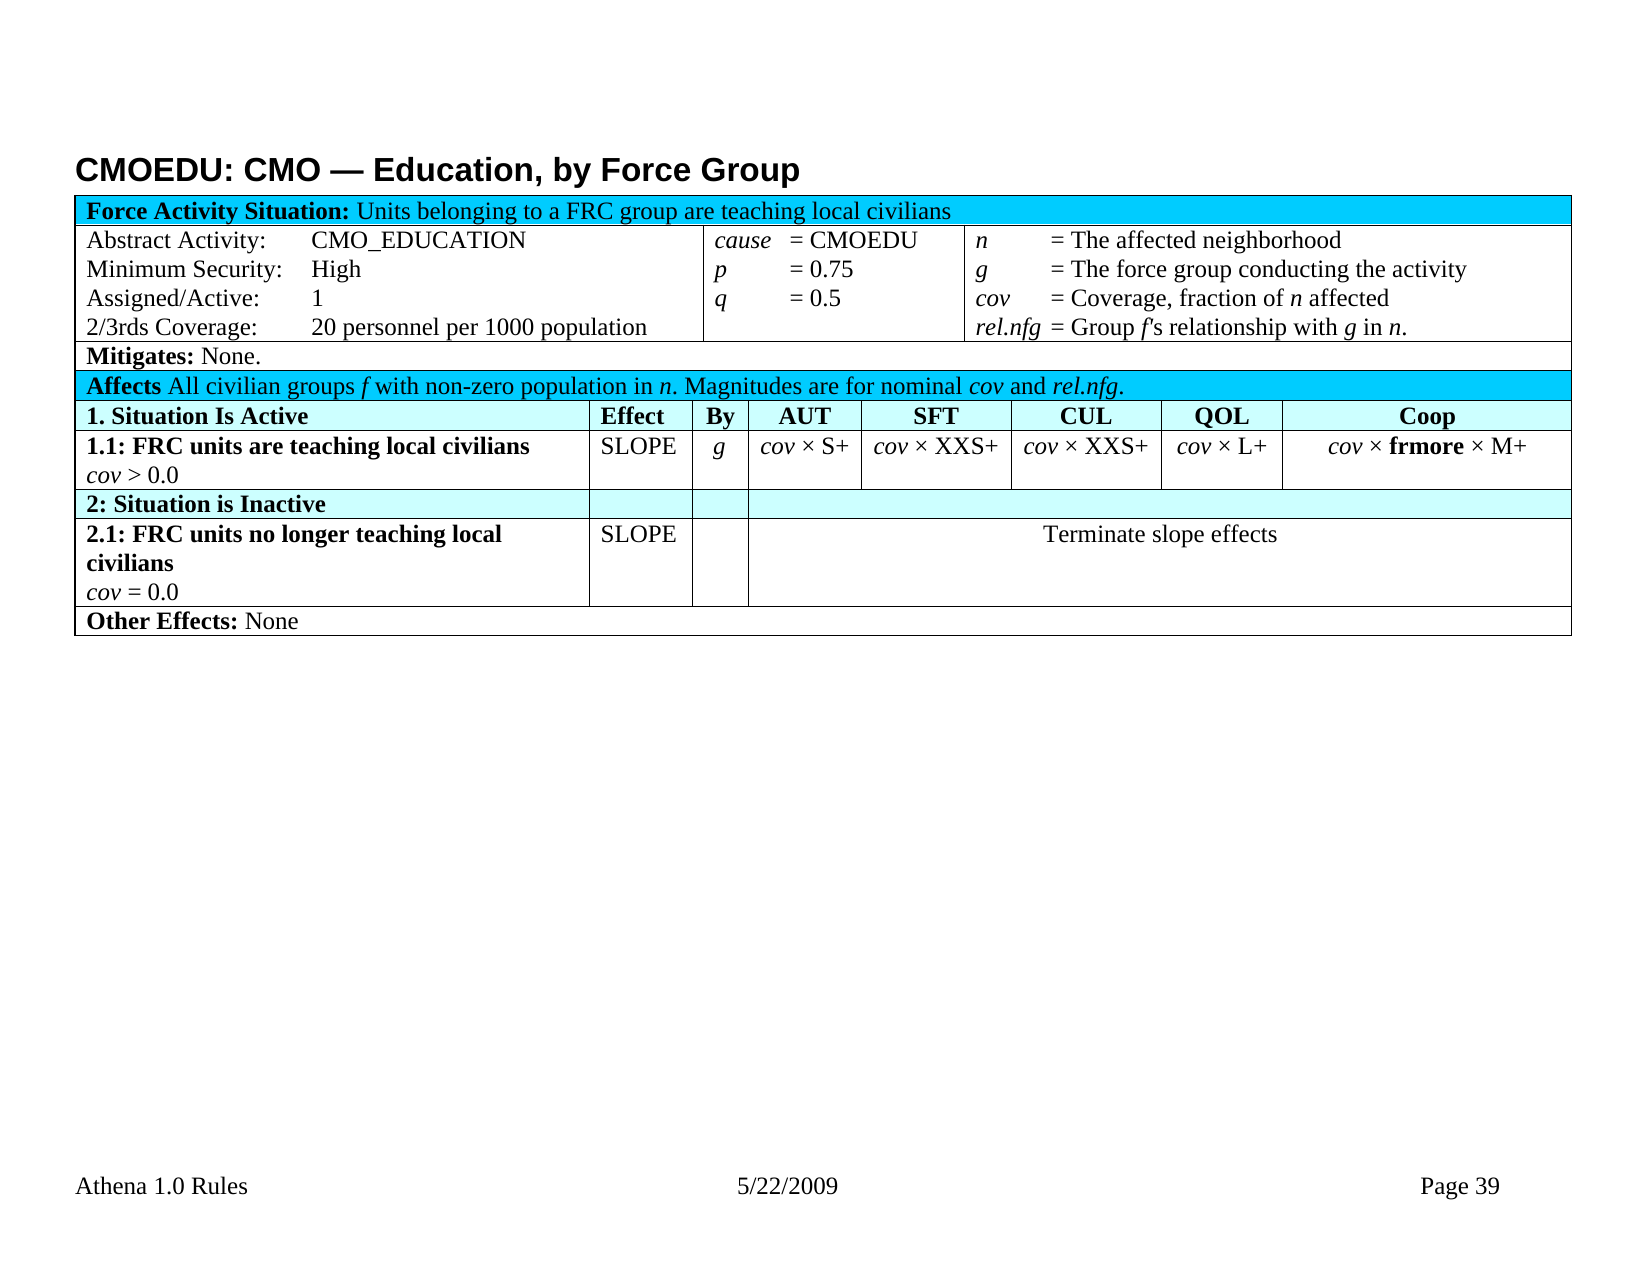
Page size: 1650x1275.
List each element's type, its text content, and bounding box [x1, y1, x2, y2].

table_cell cov × L+ [1162, 431, 1282, 488]
table_cell cov × S+ [749, 431, 861, 488]
table_header Force Activity Situation: Units belonging to a FRC group are teaching local civilians [76, 196, 1571, 224]
table_cell QOL [1162, 401, 1282, 430]
table_cell Effect [590, 401, 692, 430]
text CMOEDU: CMO — Education, by Force Group [75, 150, 1575, 188]
table_cell Terminate slope effects [749, 519, 1571, 606]
table_cell CUL [1012, 401, 1161, 430]
table_cell [693, 490, 748, 518]
table_cell By [693, 401, 748, 430]
table_cell n = The affected neighborhood g = The force group conducting the activity cov = Coverage, fraction of n affected rel.nfg = Group f's relationship with g in n. [965, 226, 1571, 341]
table_cell Mitigates: None. [76, 342, 1571, 370]
table_cell SFT [862, 401, 1011, 430]
table_cell 2: Situation is Inactive [76, 490, 589, 518]
table_cell Affects All civilian groups f with non-zero population in n. Magnitudes are for nominal cov and rel.nfg. [76, 371, 1571, 400]
table_cell 1. Situation Is Active [76, 401, 589, 430]
table_cell Coop [1283, 401, 1571, 430]
table_cell cause = CMOEDU p = 0.75 q = 0.5 [704, 226, 964, 341]
table_cell 2.1: FRC units no longer teaching local civilians cov = 0.0 [76, 519, 589, 606]
table_cell AUT [749, 401, 861, 430]
table_cell 1.1: FRC units are teaching local civilians cov > 0.0 [76, 431, 589, 488]
table_cell SLOPE [590, 431, 692, 488]
table_cell [590, 490, 692, 518]
table_cell cov × frmore × M+ [1283, 431, 1571, 488]
table_cell [693, 519, 748, 606]
table_cell Abstract Activity: CMO_EDUCATION Minimum Security: High Assigned/Active: 1 2/3rds Coverage: 20 personnel per 1000 population [76, 226, 703, 341]
table_cell SLOPE [590, 519, 692, 606]
table_cell g [693, 431, 748, 488]
table_cell cov × XXS+ [862, 431, 1011, 488]
table_cell Other Effects: None [76, 607, 1571, 635]
table_cell [749, 490, 1571, 518]
table_cell cov × XXS+ [1012, 431, 1161, 488]
